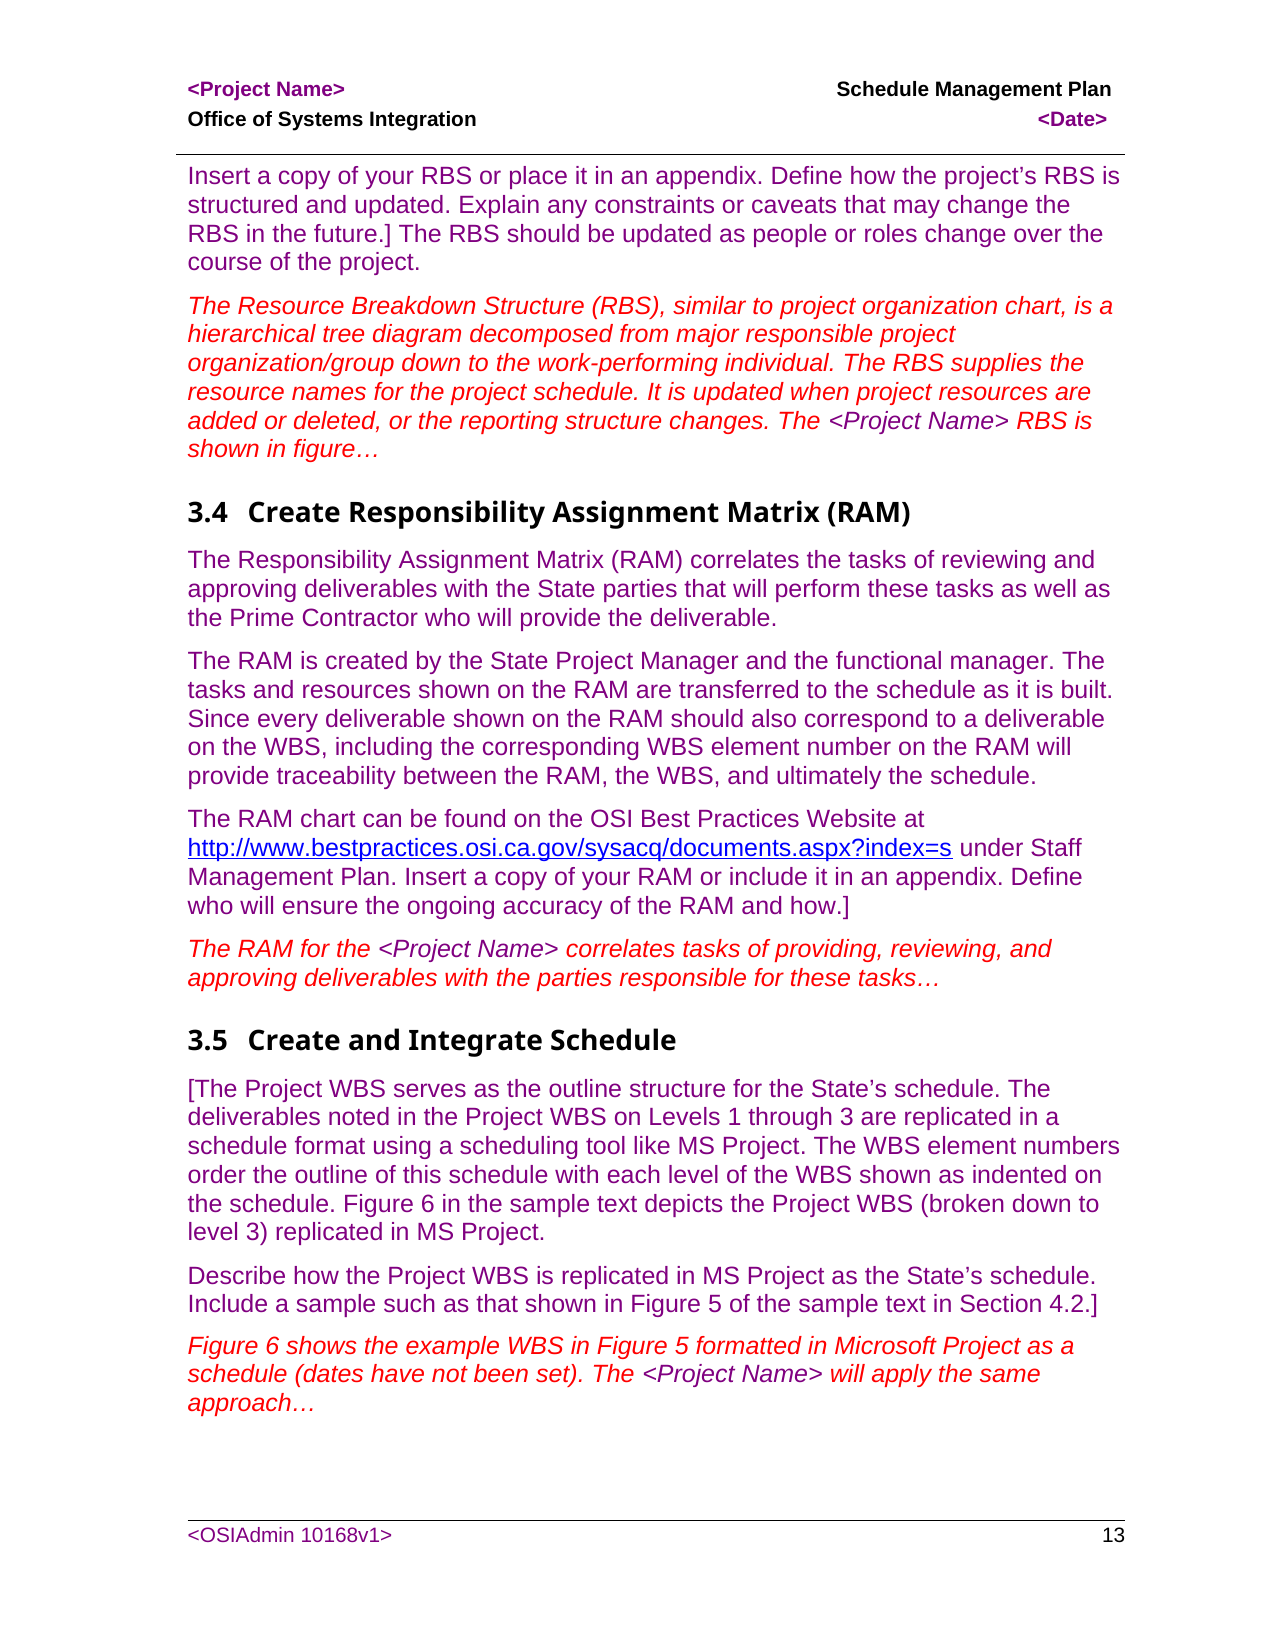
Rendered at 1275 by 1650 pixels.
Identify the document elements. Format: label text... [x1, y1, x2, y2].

text Figure 6 shows the example WBS in Figure 5 formatted in Microsoft Project as a schedule (dates have not been set). The <Project Name> will apply the same approach… [187, 1331, 1125, 1417]
text The RAM for the <Project Name> correlates tasks of providing, reviewing, and approving deliverables with the parties responsible for these tasks… [187, 934, 1125, 992]
text The RAM is created by the State Project Manager and the functional manager. The tasks and resources shown on the RAM are transferred to the schedule as it is built. Since every deliverable shown on the RAM should also correspond to a deliverable on the WBS, including the corresponding WBS element number on the RAM will provide traceability between the RAM, the WBS, and ultimately the schedule. [187, 646, 1125, 790]
text The Resource Breakdown Structure (RBS), similar to project organization chart, is a hierarchical tree diagram decomposed from major responsible project organization/group down to the work-performing individual. The RBS supplies the resource names for the project schedule. It is updated when project resources are added or deleted, or the reporting structure changes. The <Project Name> RBS is shown in figure… [187, 291, 1125, 463]
subtitle Create and Integrate Schedule [187, 1021, 1125, 1059]
subtitle Create Responsibility Assignment Matrix (RAM) [187, 492, 1125, 531]
text The RAM chart can be found on the OSI Best Practices Website at http://www.bestpractices.osi.ca.gov/sysacq/documents.aspx?index=s under Staff Management Plan. Insert a copy of your RAM or include it in an appendix. Define who will ensure the ongoing accuracy of the RAM and how.] [187, 804, 1125, 919]
text Insert a copy of your RBS or place it in an appendix. Define how the project’s RBS is structured and updated. Explain any constraints or caveats that may change the RBS in the future.] The RBS should be updated as people or roles change over the course of the project. [187, 161, 1125, 276]
text [The Project WBS serves as the outline structure for the State’s schedule. The deliverables noted in the Project WBS on Levels 1 through 3 are replicated in a schedule format using a scheduling tool like MS Project. The WBS element numbers order the outline of this schedule with each level of the WBS shown as indented on the schedule. Figure 6 in the sample text depicts the Project WBS (broken down to level 3) replicated in MS Project. [187, 1074, 1125, 1246]
text The Responsibility Assignment Matrix (RAM) correlates the tasks of reviewing and approving deliverables with the State parties that will perform these tasks as well as the Prime Contractor who will provide the deliverable. [187, 545, 1125, 632]
text Describe how the Project WBS is replicated in MS Project as the State’s schedule. Include a sample such as that shown in Figure 5 of the sample text in Section 4.2.] [187, 1261, 1125, 1318]
